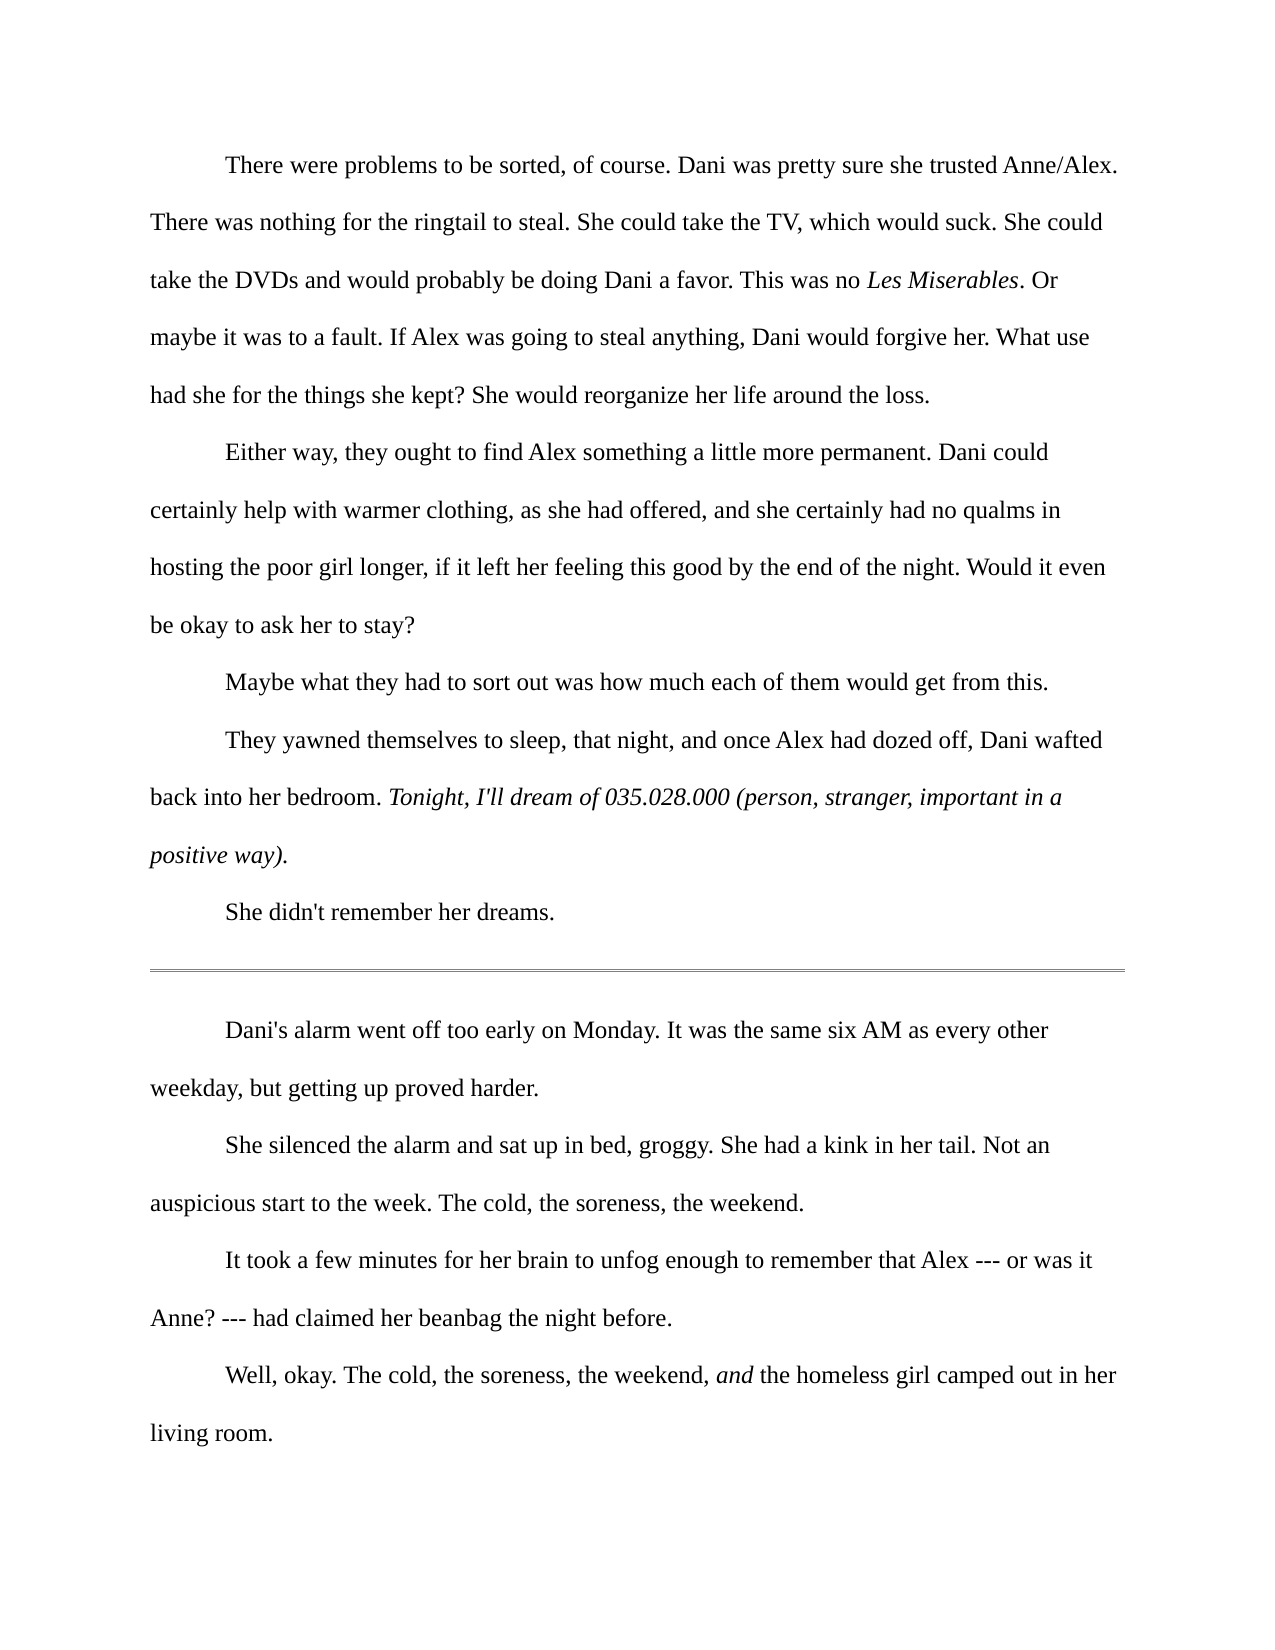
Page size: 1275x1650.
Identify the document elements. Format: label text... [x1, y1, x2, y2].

text They yawned themselves to sleep, that night, and once Alex had dozed off, Dani wafted back into her bedroom. Tonight, I'll dream of 035.028.000 (person, stranger, important in a positive way). [150, 725, 1125, 869]
text Either way, they ought to find Alex something a little more permanent. Dani could certainly help with warmer clothing, as she had offered, and she certainly had no qualms in hosting the poor girl longer, if it left her feeling this good by the end of the night. Would it even be okay to ask her to stay? [150, 437, 1125, 639]
text It took a few minutes for her brain to unfog enough to remember that Alex --- or was it Anne? --- had claimed her beanbag the night before. [150, 1246, 1125, 1332]
text She didn't remember her dreams. [150, 897, 1125, 926]
text Dani's alarm went off too early on Monday. It was the same six AM as every other weekday, but getting up proved harder. [150, 1016, 1125, 1102]
text She silenced the alarm and sat up in bed, groggy. She had a kink in her tail. Not an auspicious start to the week. The cold, the soreness, the weekend. [150, 1131, 1125, 1217]
text Well, okay. The cold, the soreness, the weekend, and the homeless girl camped out in her living room. [150, 1361, 1125, 1447]
text There were problems to be sorted, of course. Dani was pretty sure she trusted Anne/Alex. There was nothing for the ringtail to steal. She could take the TV, which would suck. She could take the DVDs and would probably be doing Dani a favor. This was no Les Miserables. Or maybe it was to a fault. If Alex was going to steal anything, Dani would forgive her. What use had she for the things she kept? She would reorganize her life around the loss. [150, 150, 1125, 409]
text Maybe what they had to sort out was how much each of them would get from this. [150, 667, 1125, 696]
